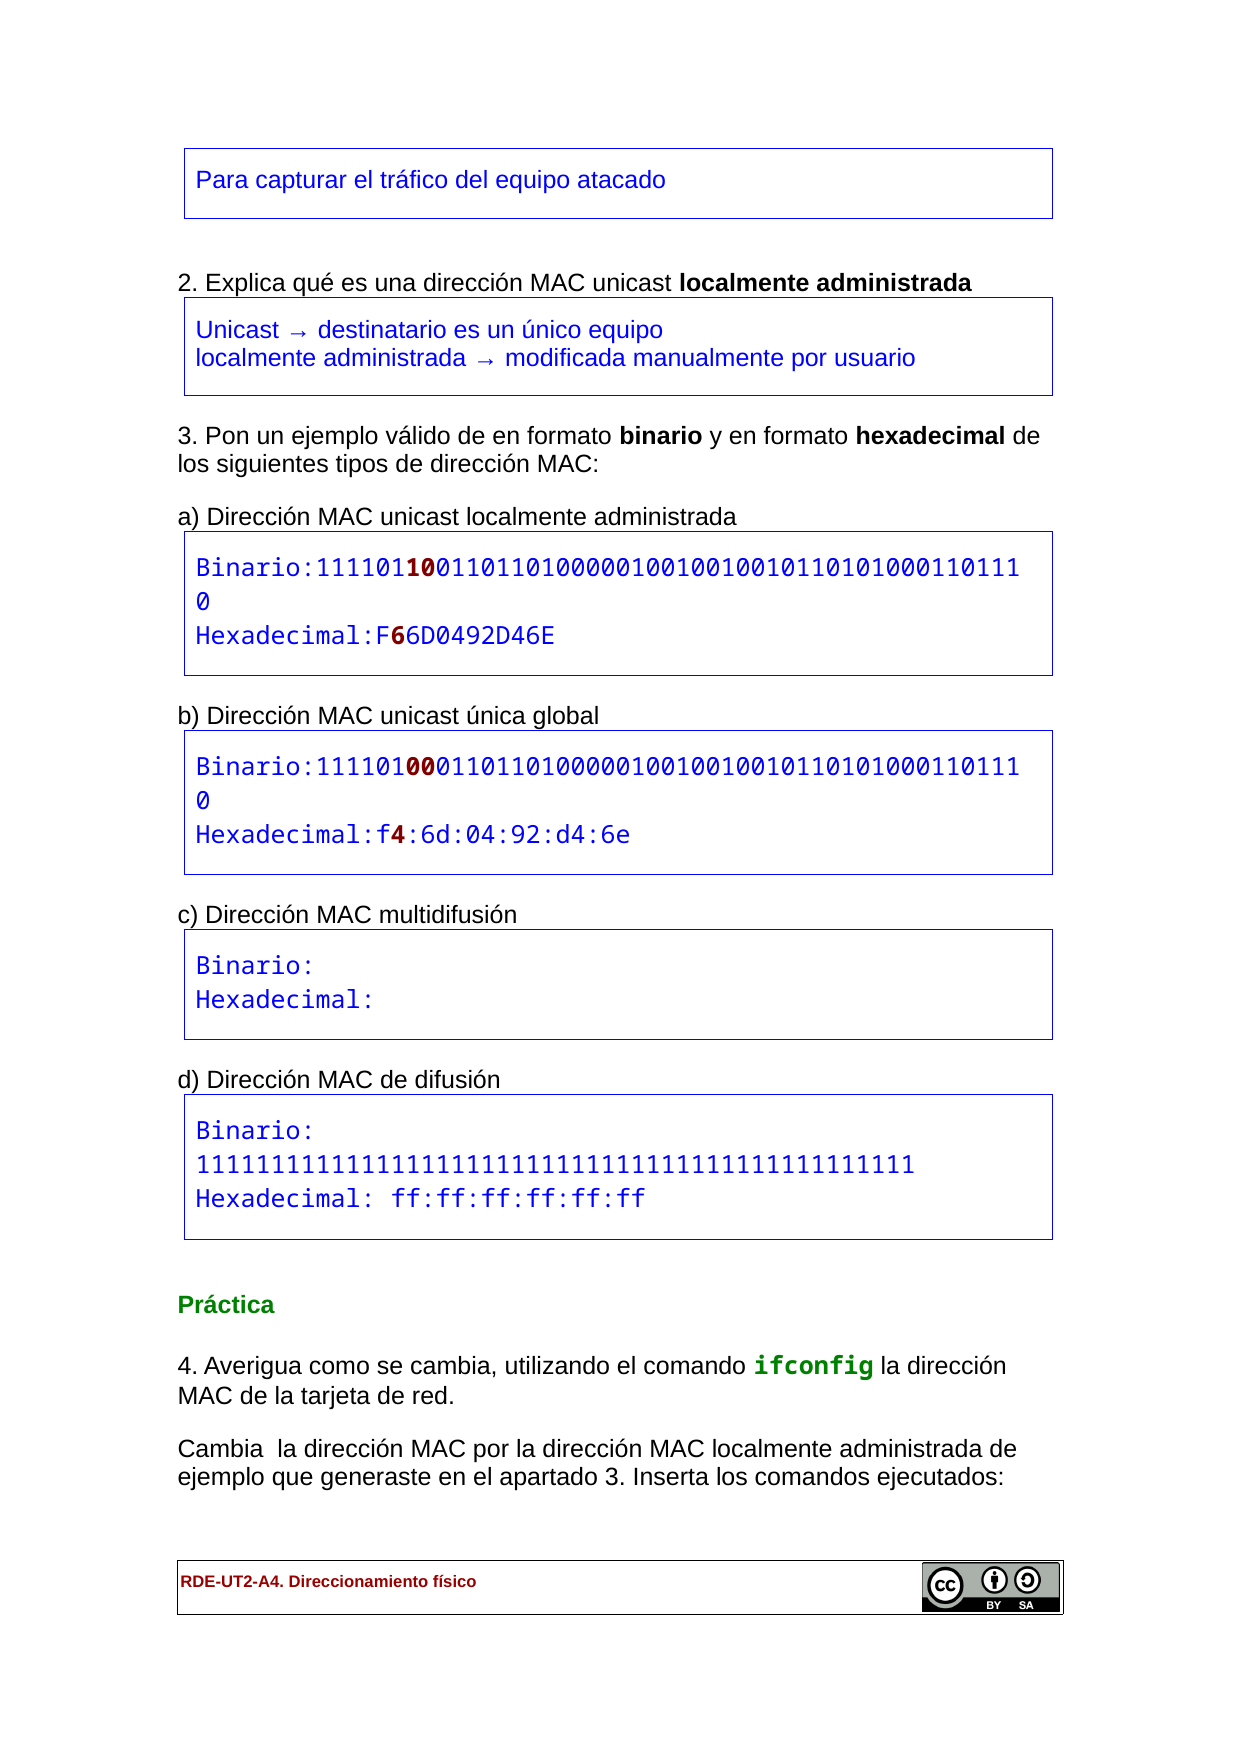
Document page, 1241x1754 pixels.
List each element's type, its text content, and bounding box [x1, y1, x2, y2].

table_header Binario: 111111111111111111111111111111111111111111111111 Hexadecimal: ff:ff:ff:ff:ff:ff [185, 1095, 1052, 1238]
text Cambia la dirección MAC por la dirección MAC localmente administrada de ejemplo que generaste en el apartado 3. Inserta los comandos ejecutados: [177, 1435, 1063, 1491]
text 2. Explica qué es una dirección MAC unicast localmente administrada [177, 269, 1063, 297]
table_header Binario:111101100110110100000100100100101101010001101110 Hexadecimal:F66D0492D46E [185, 532, 1052, 675]
text Práctica [177, 1291, 1063, 1318]
text d) Dirección MAC de difusión [177, 1066, 1063, 1094]
text a) Dirección MAC unicast localmente administrada [177, 503, 1063, 531]
text 4. Averigua como se cambia, utilizando el comando ifconfig la dirección MAC de la tarjeta de red. [177, 1348, 1063, 1409]
table_header Unicast → destinatario es un único equipo localmente administrada → modificada manualmente por usuario [185, 298, 1052, 395]
text c) Dirección MAC multidifusión [177, 901, 1063, 929]
table_header Binario: Hexadecimal: [185, 930, 1052, 1039]
text 3. Pon un ejemplo válido de en formato binario y en formato hexadecimal de los siguientes tipos de dirección MAC: [177, 421, 1063, 477]
text b) Dirección MAC unicast única global [177, 702, 1063, 730]
table_header Para capturar el tráfico del equipo atacado [185, 149, 1052, 218]
table_header Binario:111101000110110100000100100100101101010001101110 Hexadecimal:f4:6d:04:92:d4:6e [185, 731, 1052, 874]
picture [922, 1562, 1060, 1612]
